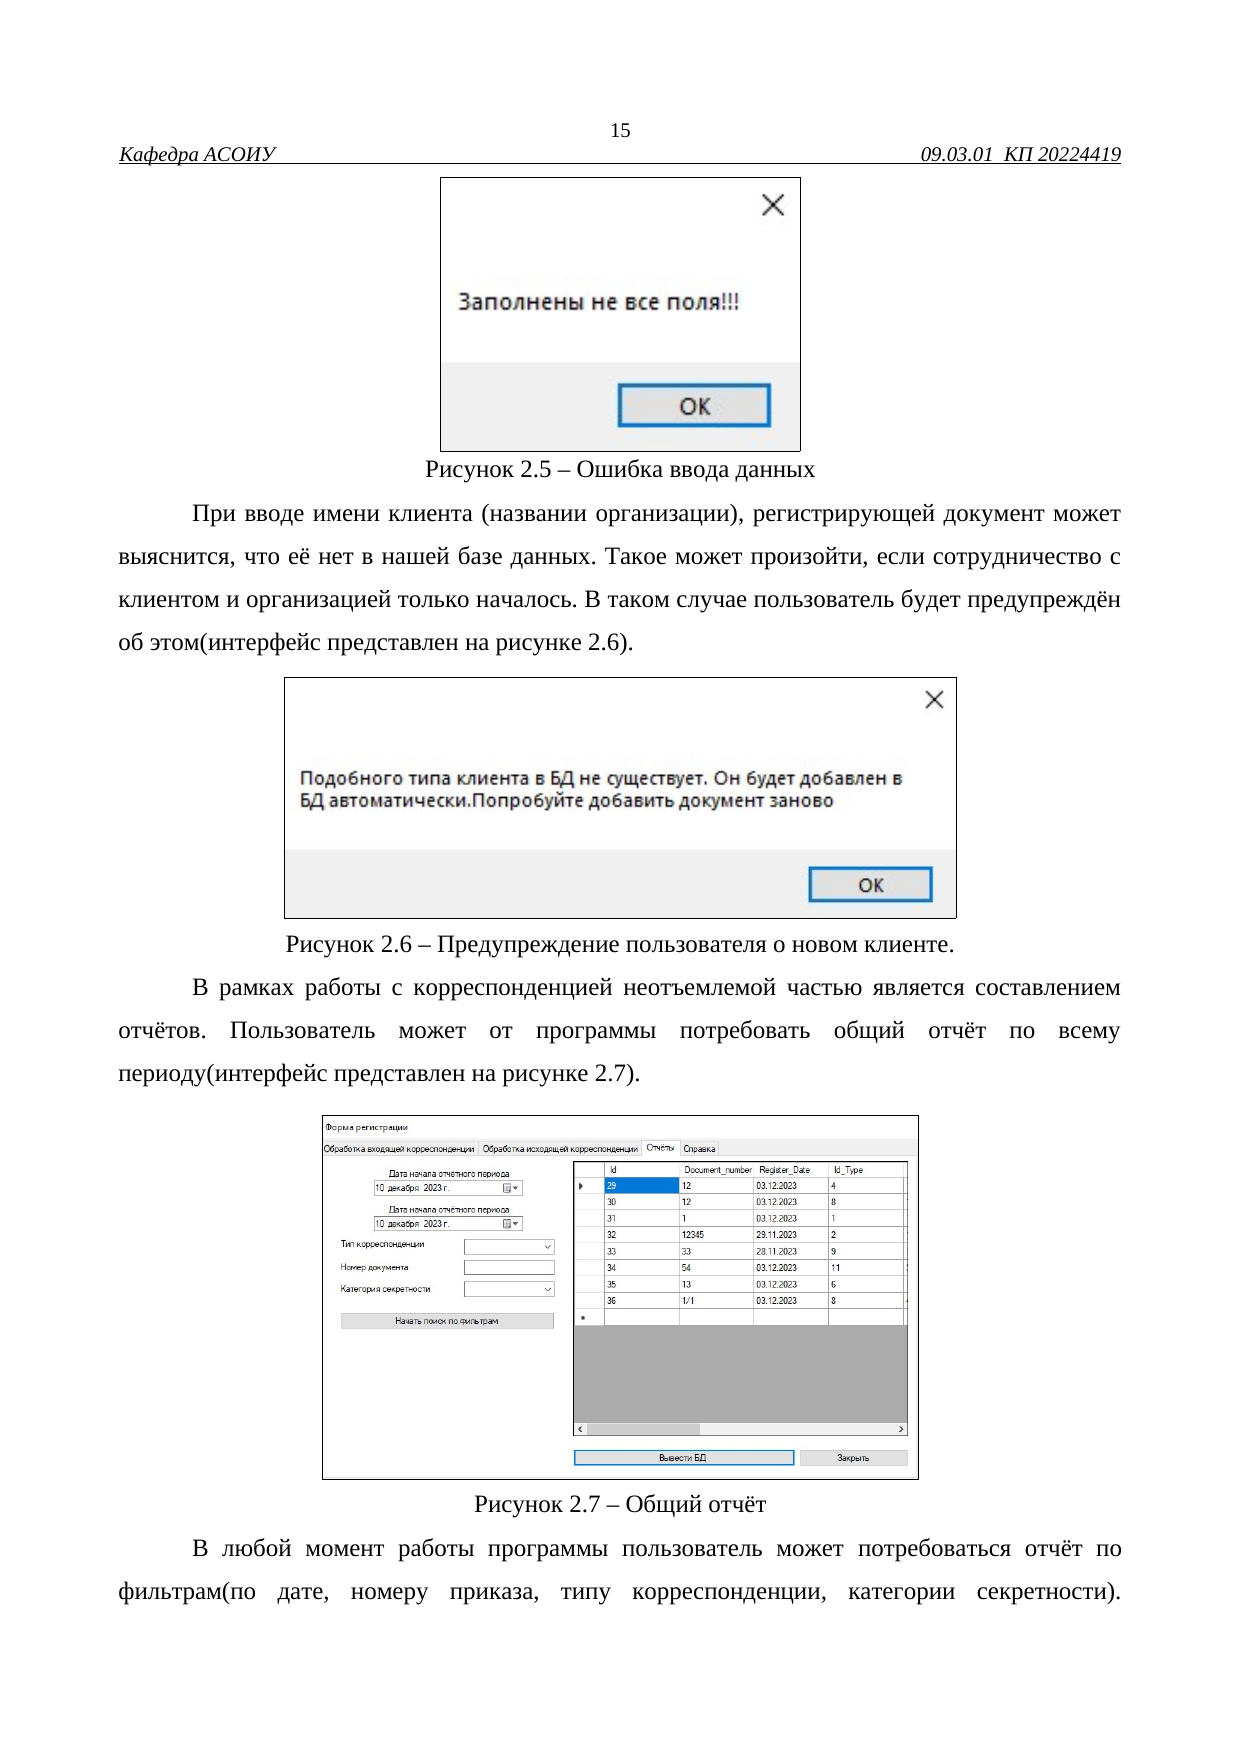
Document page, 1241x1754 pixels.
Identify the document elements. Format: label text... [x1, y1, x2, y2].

text Рисунок 2.6 – Предупреждение пользователя о новом клиенте. [118, 929, 1122, 958]
text В рамках работы с корреспонденцией неотъемлемой частью является составлением отчётов. Пользователь может от программы потребовать общий отчёт по всему периоду(интерфейс представлен на рисунке 2.7). [118, 972, 1122, 1087]
picture [323, 1116, 918, 1479]
text При вводе имени клиента (названии организации), регистрирующей документ может выяснится, что её нет в нашей базе данных. Такое может произойти, если сотрудничество с клиентом и организацией только началось. В таком случае пользователь будет предупреждён об этом(интерфейс представлен на рисунке 2.6). [118, 498, 1122, 656]
text Рисунок 2.5 – Ошибка ввода данных [118, 454, 1122, 483]
text Рисунок 2.7 – Общий отчёт [118, 1489, 1122, 1518]
picture [285, 678, 956, 918]
text В любой момент работы программы пользователь может потребоваться отчёт по фильтрам(по дате, номеру приказа, типу корреспонденции, категории секретности). [118, 1533, 1122, 1604]
picture [441, 178, 800, 451]
